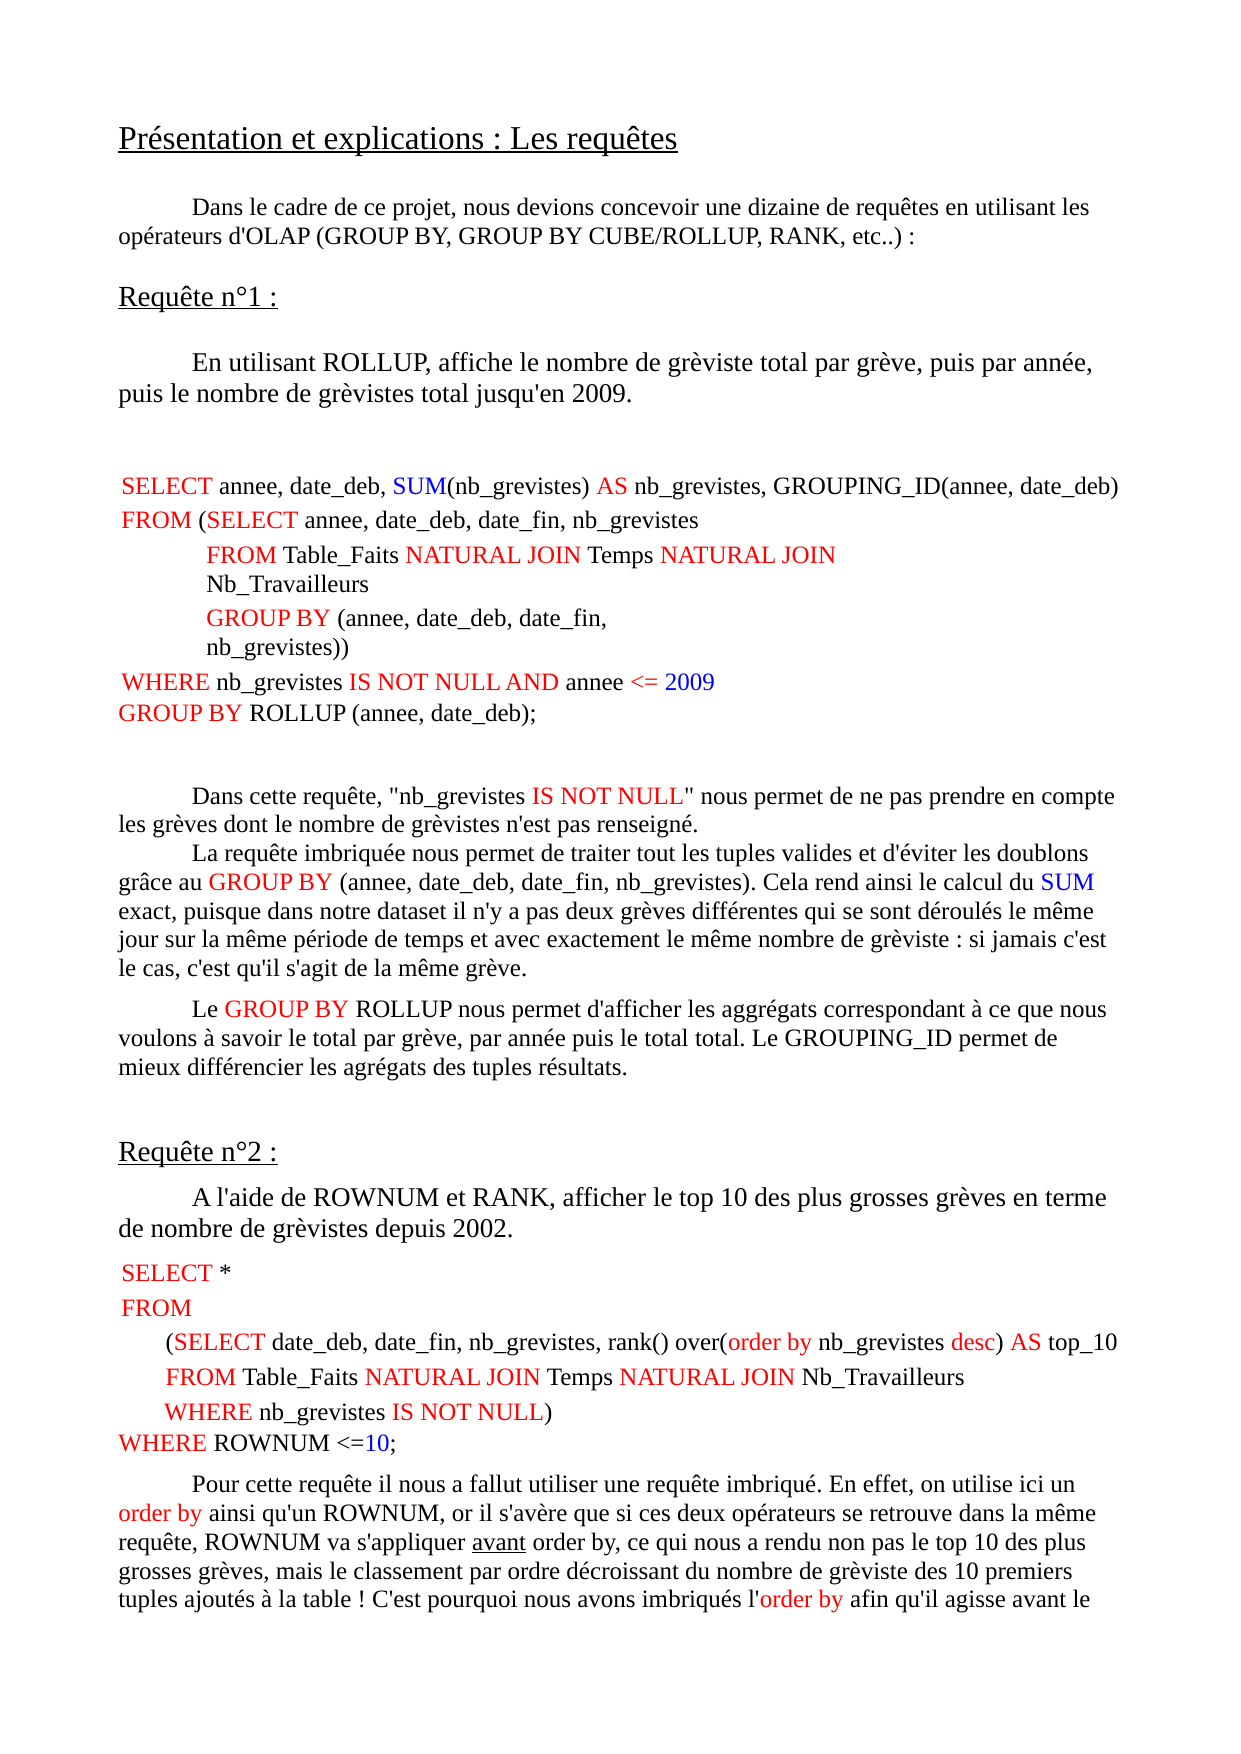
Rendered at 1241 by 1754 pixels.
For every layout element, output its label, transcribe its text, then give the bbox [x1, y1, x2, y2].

table_header FROM [118, 1290, 212, 1324]
table_header SELECT * [118, 1255, 245, 1290]
table_header FROM Table_Faits NATURAL JOIN Temps NATURAL JOIN Nb_Travailleurs [203, 537, 930, 600]
text Le GROUP BY ROLLUP nous permet d'afficher les aggrégats correspondant à ce que nous voulons à savoir le total par grève, par année puis le total total. Le GROUPING_ID permet de mieux différencier les agrégats des tuples résultats. [118, 994, 1122, 1081]
text GROUP BY ROLLUP (annee, date_deb); [118, 698, 1122, 727]
table_header FROM Table_Faits NATURAL JOIN Temps NATURAL JOIN Nb_Travailleurs [163, 1359, 1039, 1394]
table_header WHERE nb_grevistes IS NOT NULL AND annee <= 2009 [118, 664, 724, 698]
table_header WHERE nb_grevistes IS NOT NULL) [161, 1394, 641, 1428]
text WHERE ROWNUM <=10; [118, 1428, 1122, 1457]
table_header FROM (SELECT annee, date_deb, date_fin, nb_grevistes [118, 503, 708, 537]
text Présentation et explications : Les requêtes [118, 118, 1122, 156]
text En utilisant ROLLUP, affiche le nombre de grèviste total par grève, puis par année, puis le nombre de grèvistes total jusqu'en 2009. [118, 346, 1122, 408]
table_header SELECT annee, date_deb, SUM(nb_grevistes) AS nb_grevistes, GROUPING_ID(annee, date_deb) [118, 468, 1122, 502]
text A l'aide de ROWNUM et RANK, afficher le top 10 des plus grosses grèves en terme de nombre de grèvistes depuis 2002. [118, 1181, 1122, 1243]
table_header GROUP BY (annee, date_deb, date_fin, nb_grevistes)) [203, 600, 680, 664]
text Pour cette requête il nous a fallut utiliser une requête imbriqué. En effet, on utilise ici un order by ainsi qu'un ROWNUM, or il s'avère que si ces deux opérateurs se retrouve dans la même requête, ROWNUM va s'appliquer avant order by, ce qui nous a rendu non pas le top 10 des plus grosses grèves, mais le classement par ordre décroissant du nombre de grèviste des 10 premiers tuples ajoutés à la table ! C'est pourquoi nous avons imbriqués l'order by afin qu'il agisse avant le [118, 1469, 1122, 1613]
table_header (SELECT date_deb, date_fin, nb_grevistes, rank() over(order by nb_grevistes desc) AS top_10 [163, 1325, 1120, 1359]
text Dans cette requête, "nb_grevistes IS NOT NULL" nous permet de ne pas prendre en compte les grèves dont le nombre de grèvistes n'est pas renseigné. La requête imbriquée nous permet de traiter tout les tuples valides et d'éviter les doublons grâce au GROUP BY (annee, date_deb, date_fin, nb_grevistes). Cela rend ainsi le calcul du SUM exact, puisque dans notre dataset il n'y a pas deux grèves différentes qui se sont déroulés le même jour sur la même période de temps et avec exactement le même nombre de grèviste : si jamais c'est le cas, c'est qu'il s'agit de la même grève. [118, 781, 1122, 982]
text Dans le cadre de ce projet, nous devions concevoir une dizaine de requêtes en utilisant les opérateurs d'OLAP (GROUP BY, GROUP BY CUBE/ROLLUP, RANK, etc..) : Requête n°1 : [118, 192, 1122, 312]
text Requête n°2 : [118, 1134, 1122, 1168]
